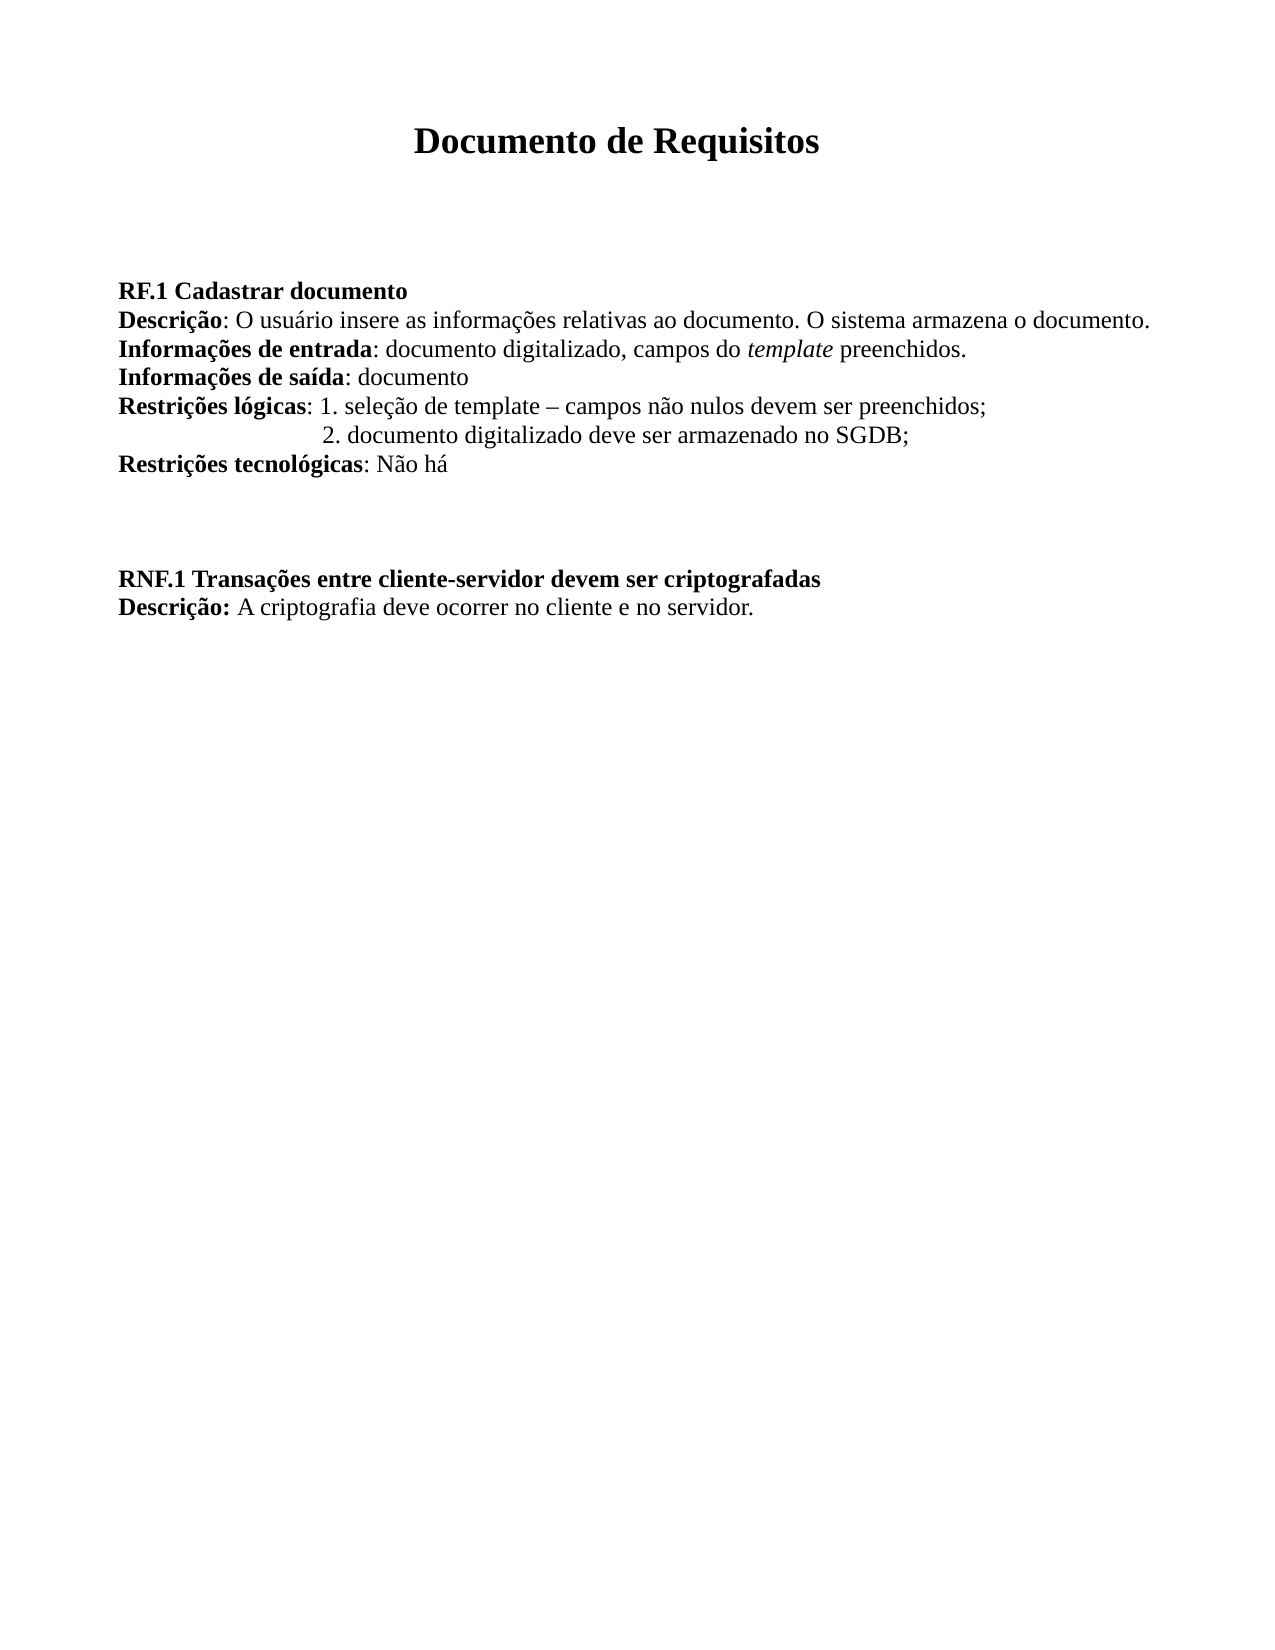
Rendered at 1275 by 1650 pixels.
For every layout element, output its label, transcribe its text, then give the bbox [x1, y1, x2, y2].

text Restrições lógicas: 1. seleção de template – campos não nulos devem ser preenchidos; [118, 391, 1157, 420]
text RNF.1 Transações entre cliente-servidor devem ser criptografadas [118, 564, 1157, 592]
text RF.1 Cadastrar documento [118, 276, 1157, 305]
text Documento de Requisitos [118, 118, 1157, 161]
text Descrição: O usuário insere as informações relativas ao documento. O sistema armazena o documento. [118, 305, 1157, 334]
text Informações de saída: documento [118, 362, 1157, 391]
text 2. documento digitalizado deve ser armazenado no SGDB; [118, 420, 1157, 449]
text Descrição: A criptografia deve ocorrer no cliente e no servidor. [118, 592, 1157, 621]
text Restrições tecnológicas: Não há [118, 449, 1157, 477]
text Informações de entrada: documento digitalizado, campos do template preenchidos. [118, 334, 1157, 362]
